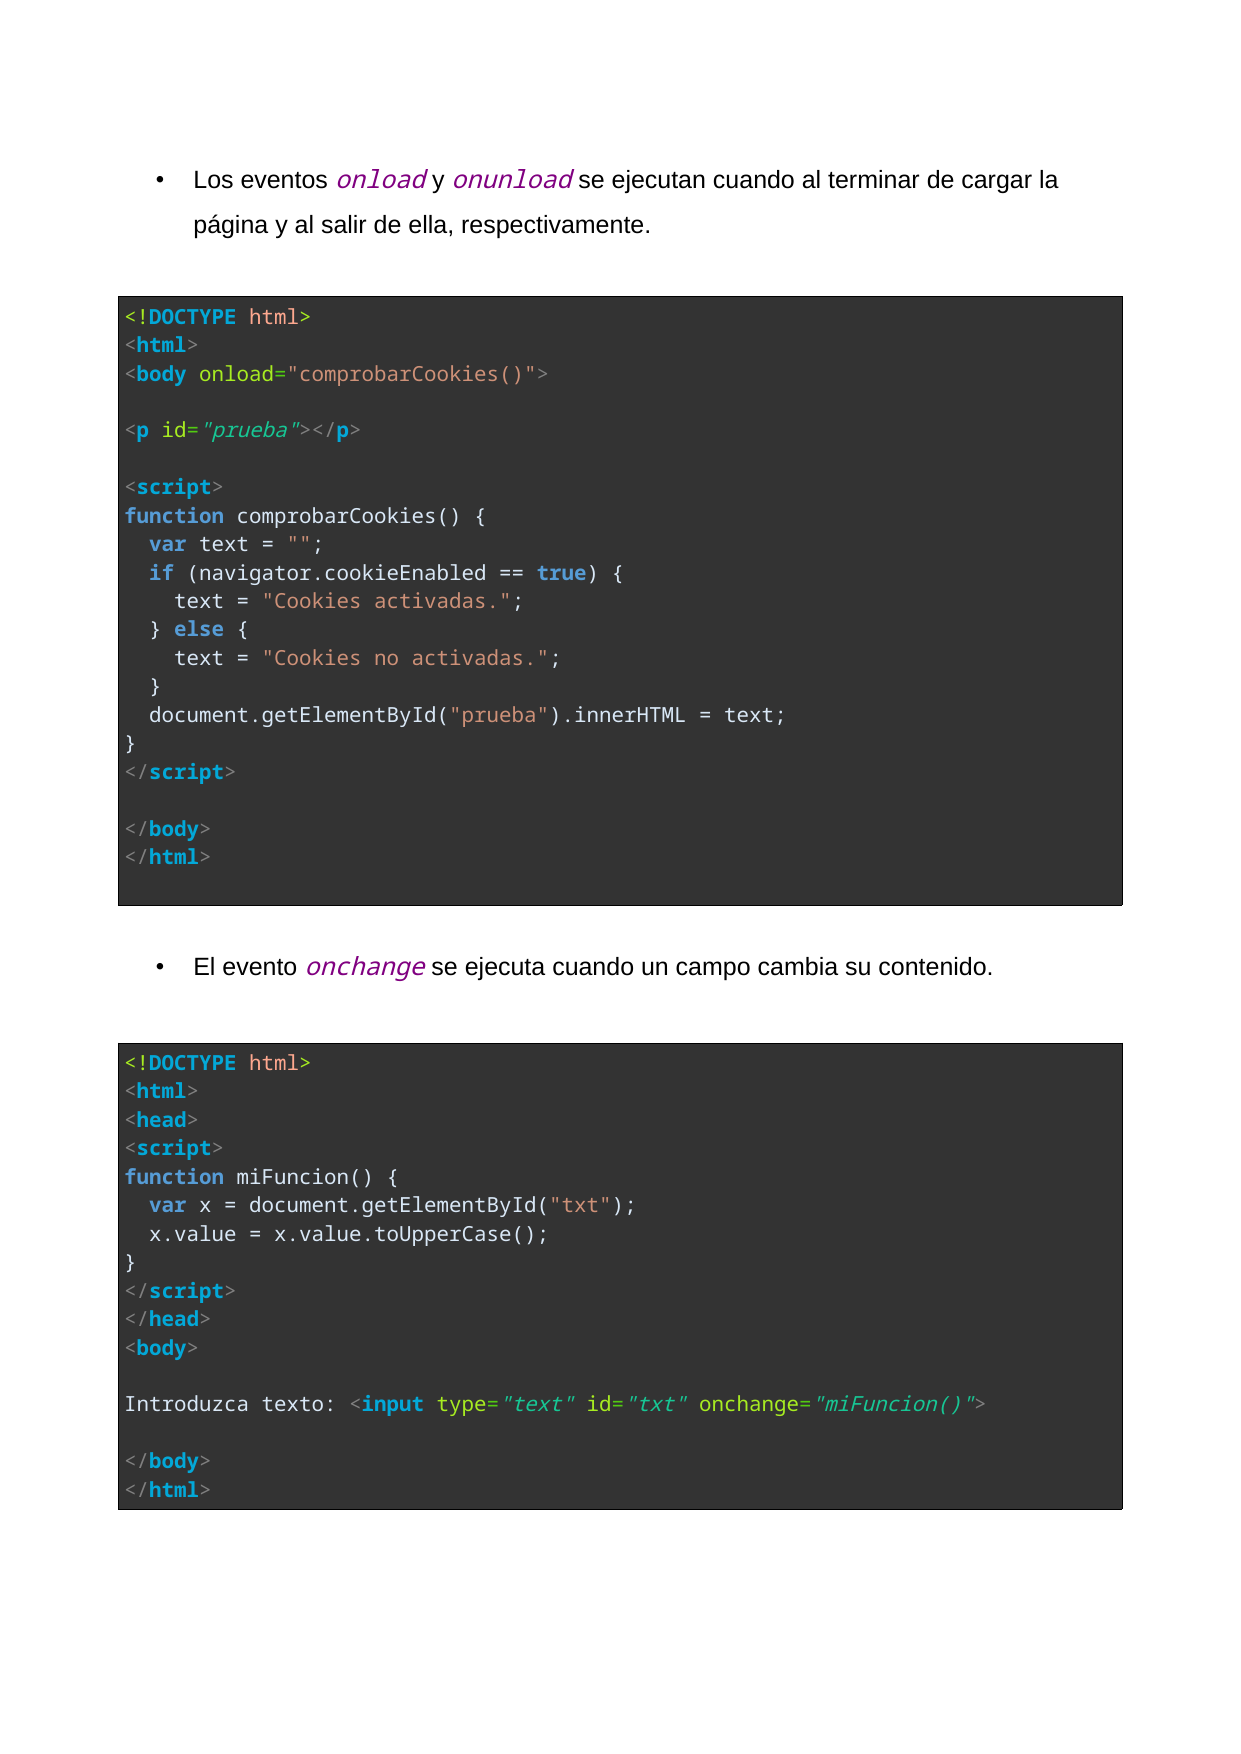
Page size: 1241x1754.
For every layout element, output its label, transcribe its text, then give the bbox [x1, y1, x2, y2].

list El evento onchange se ejecuta cuando un campo cambia su contenido. [156, 948, 1122, 982]
table_header <!DOCTYPE html> <html> <head> <script> function miFuncion() { var x = document.getElementById("txt"); x.value = x.value.toUpperCase(); } </script> </head> <body> Introduzca texto: <input type="text" id="txt" onchange="miFuncion()"> </body> </html> [119, 1044, 1122, 1509]
table_header <!DOCTYPE html> <html> <body onload="comprobarCookies()"> <p id="prueba"></p> <script> function comprobarCookies() { var text = ""; if (navigator.cookieEnabled == true) { text = "Cookies activadas."; } else { text = "Cookies no activadas."; } document.getElementById("prueba").innerHTML = text; } </script> </body> </html> [119, 297, 1122, 905]
list Los eventos onload y onunload se ejecutan cuando al terminar de cargar la página y al salir de ella, respectivamente. [156, 161, 1122, 238]
